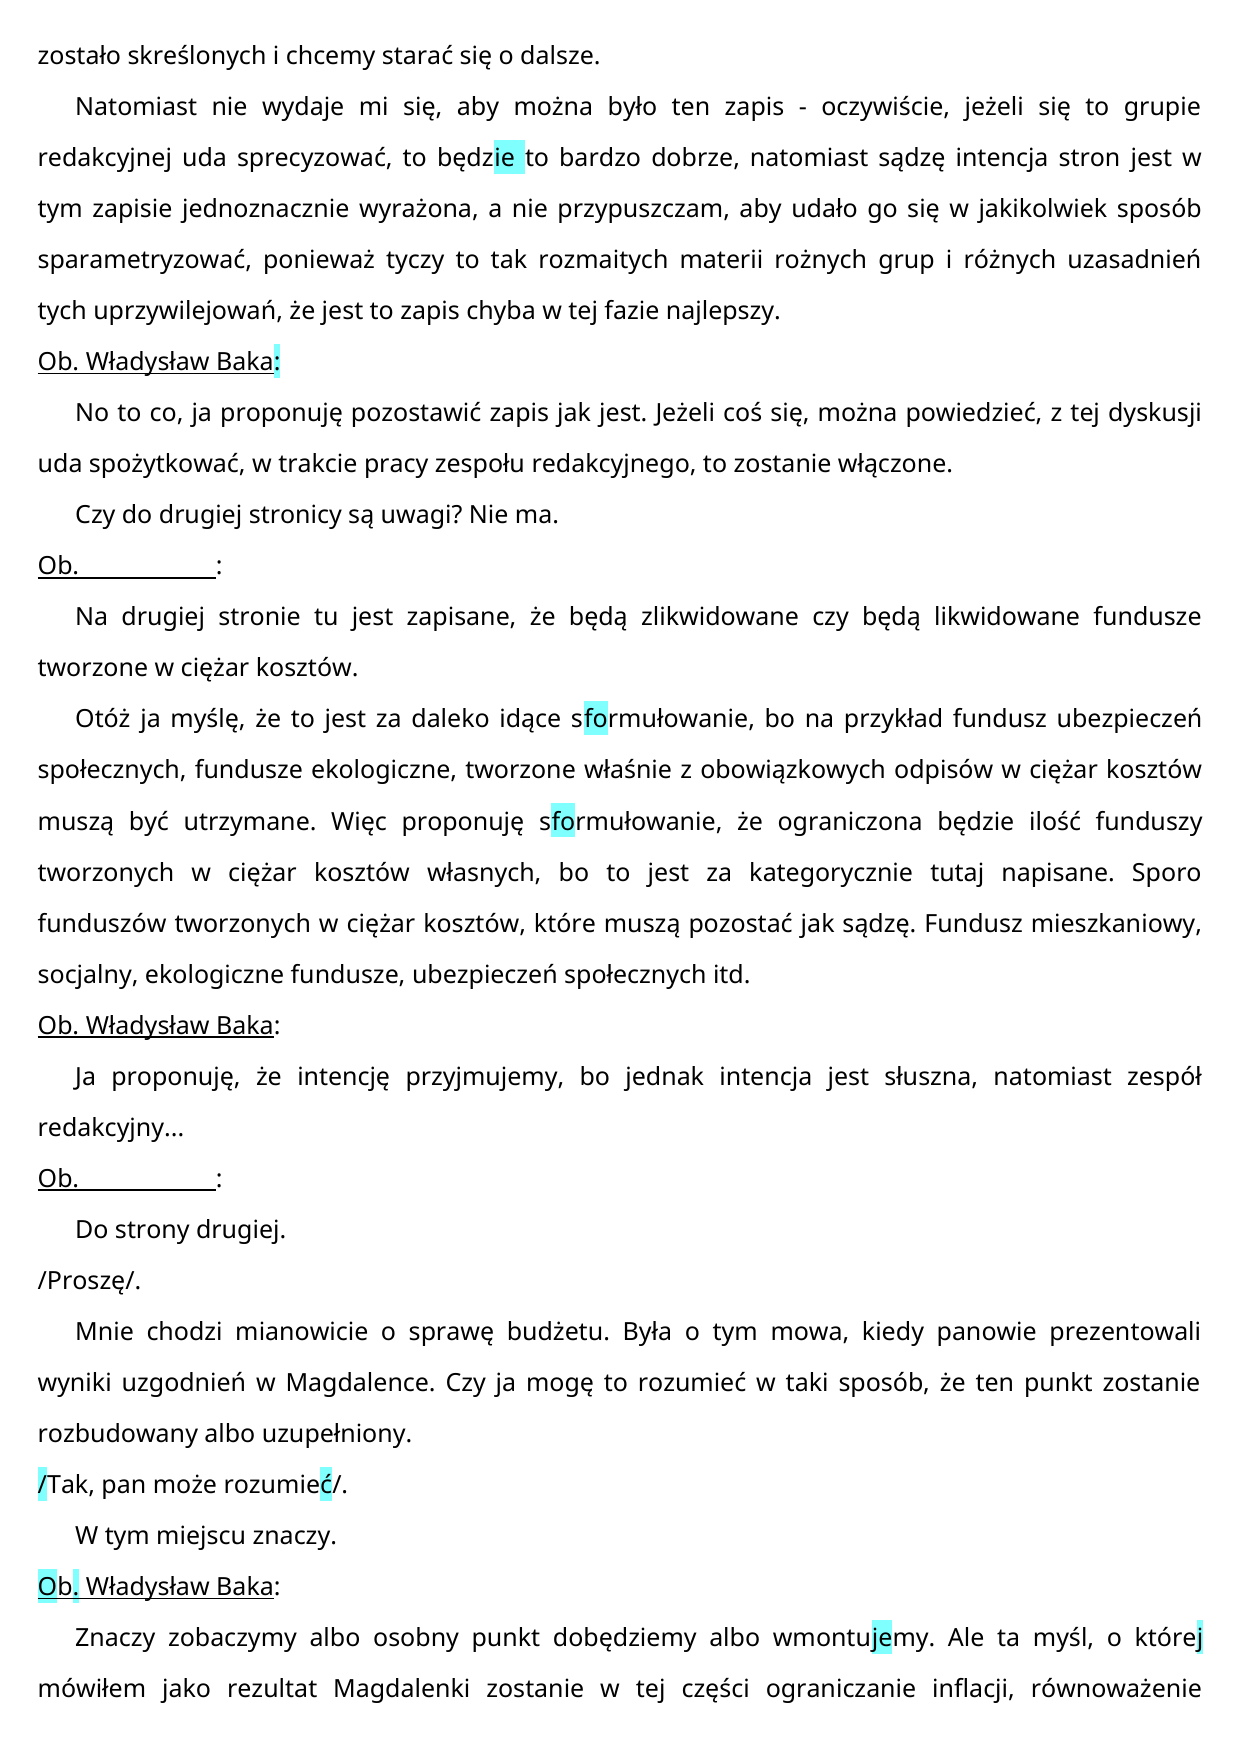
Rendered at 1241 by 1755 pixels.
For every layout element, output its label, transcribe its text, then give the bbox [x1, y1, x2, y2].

text Ob. Władysław Baka: [37, 344, 1203, 378]
text zostało skreślonych i chcemy starać się o dalsze. [37, 37, 1203, 72]
text /Tak, pan może rozumieć/. [37, 1467, 1203, 1501]
text Ja proponuję, że intencję przyjmujemy, bo jednak intencja jest słuszna, natomiast zespół redakcyjny... [37, 1058, 1203, 1143]
text Ob. : [37, 1160, 1203, 1194]
text Czy do drugiej stronicy są uwagi? Nie ma. [37, 497, 1203, 531]
text Otóż ja myślę, że to jest za daleko idące sformułowanie, bo na przykład fundusz ubezpieczeń społecznych, fundusze ekologiczne, tworzone właśnie z obowiązkowych odpisów w ciężar kosztów muszą być utrzymane. Więc proponuję sformułowanie, że ograniczona będzie ilość funduszy tworzonych w ciężar kosztów własnych, bo to jest za kategorycznie tutaj napisane. Sporo funduszów tworzonych w ciężar kosztów, które muszą pozostać jak sądzę. Fundusz mieszkaniowy, socjalny, ekologiczne fundusze, ubezpieczeń społecznych itd. [37, 701, 1203, 990]
text Natomiast nie wydaje mi się, aby można było ten zapis - oczywiście, jeżeli się to grupie redakcyjnej uda sprecyzować, to będzie to bardzo dobrze, natomiast sądzę intencja stron jest w tym zapisie jednoznacznie wyrażona, a nie przypuszczam, aby udało go się w jakikolwiek sposób sparametryzować, ponieważ tyczy to tak rozmaitych materii rożnych grup i różnych uzasadnień tych uprzywilejowań, że jest to zapis chyba w tej fazie najlepszy. [37, 88, 1203, 327]
text Ob. Władysław Baka: [37, 1007, 1203, 1041]
text Na drugiej stronie tu jest zapisane, że będą zlikwidowane czy będą likwidowane fundusze tworzone w ciężar kosztów. [37, 599, 1203, 684]
text Ob. Władysław Baka: [37, 1569, 1203, 1603]
text Do strony drugiej. [37, 1211, 1203, 1246]
text No to co, ja proponuję pozostawić zapis jak jest. Jeżeli coś się, można powiedzieć, z tej dyskusji uda spożytkować, w trakcie pracy zespołu redakcyjnego, to zostanie włączone. [37, 395, 1203, 480]
text /Proszę/. [37, 1262, 1203, 1297]
text Znaczy zobaczymy albo osobny punkt dobędziemy albo wmontujemy. Ale ta myśl, o której mówiłem jako rezultat Magdalenki zostanie w tej części ograniczanie inflacji, równoważenie [37, 1620, 1203, 1705]
text W tym miejscu znaczy. [37, 1518, 1203, 1552]
text Ob. : [37, 548, 1203, 582]
text Mnie chodzi mianowicie o sprawę budżetu. Była o tym mowa, kiedy panowie prezentowali wyniki uzgodnień w Magdalence. Czy ja mogę to rozumieć w taki sposób, że ten punkt zostanie rozbudowany albo uzupełniony. [37, 1313, 1203, 1450]
